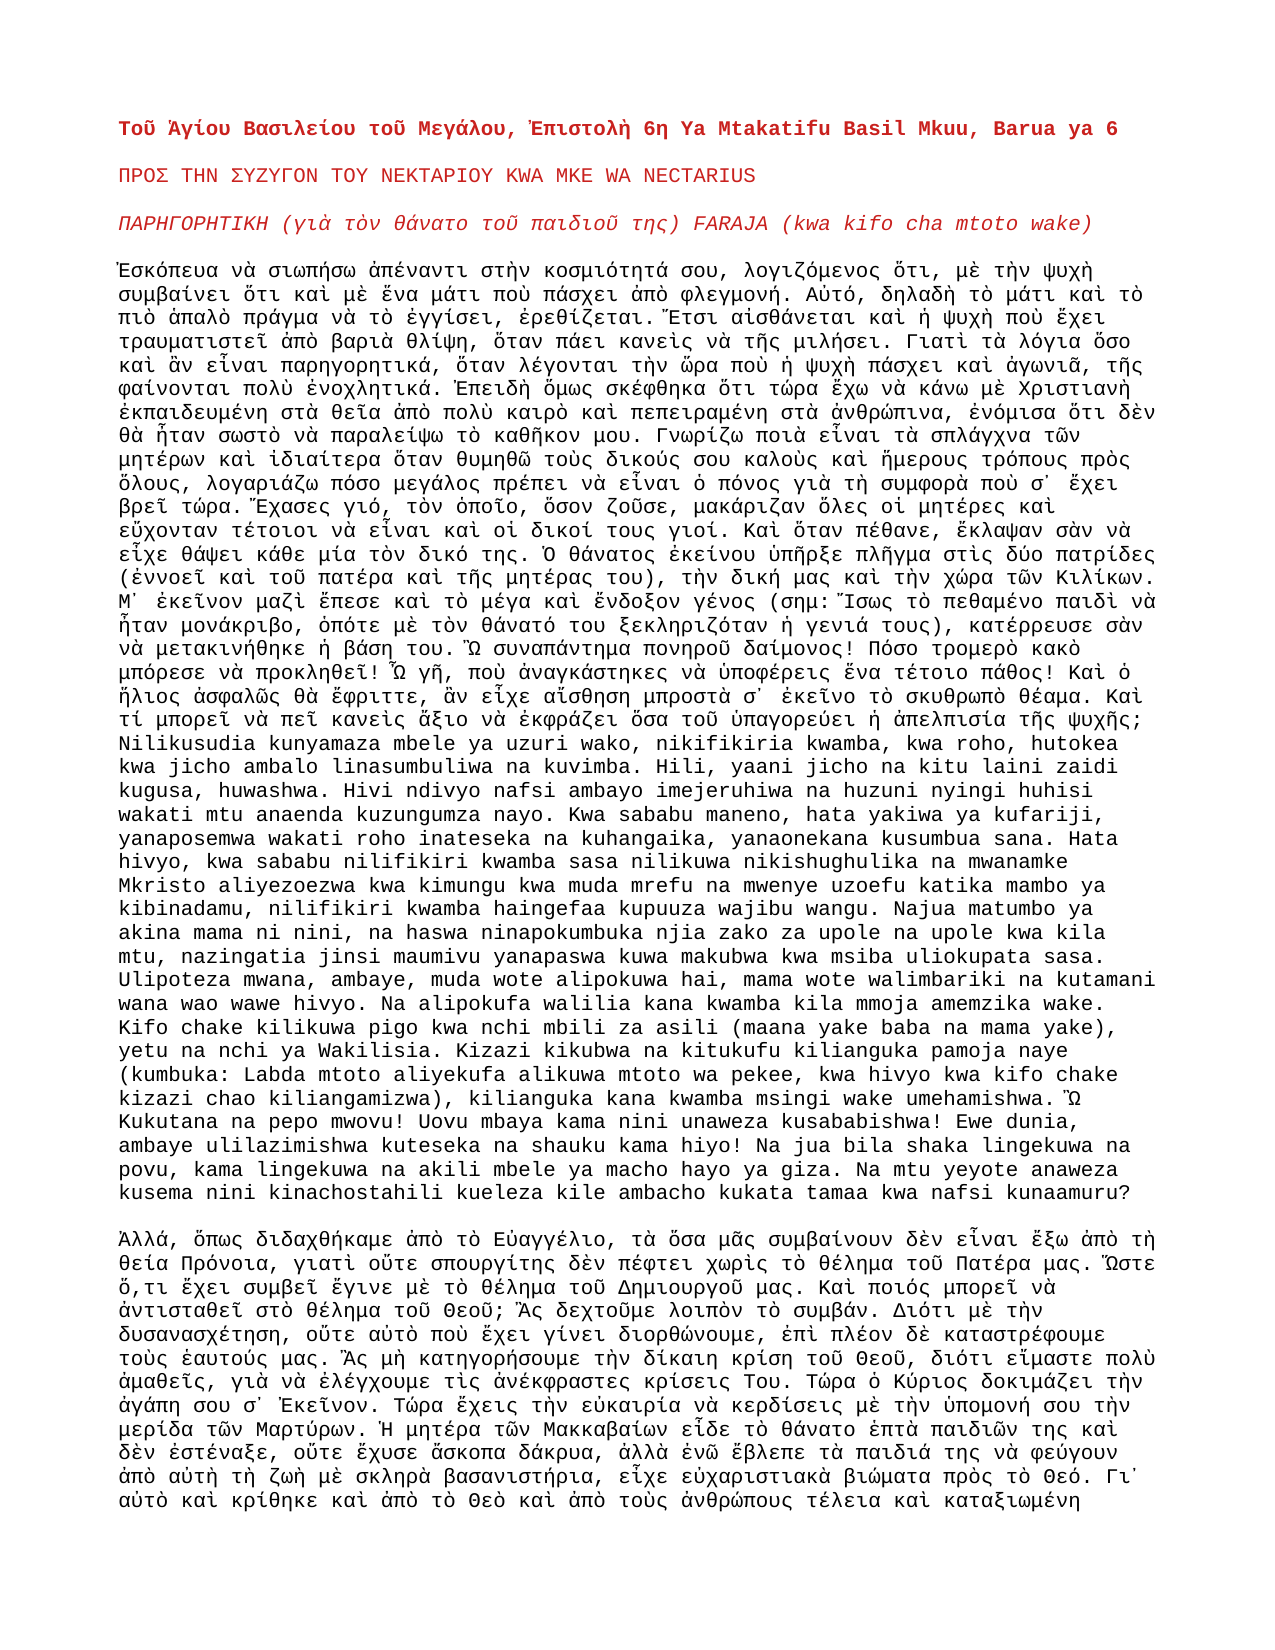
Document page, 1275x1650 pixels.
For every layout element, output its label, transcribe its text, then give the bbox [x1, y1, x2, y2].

text Nilikusudia kunyamaza mbele ya uzuri wako, nikifikiria kwamba, kwa roho, hutokea kwa jicho ambalo linasumbuliwa na kuvimba. Hili, yaani jicho na kitu laini zaidi kugusa, huwashwa. Hivi ndivyo nafsi ambayo imejeruhiwa na huzuni nyingi huhisi wakati mtu anaenda kuzungumza nayo. Kwa sababu maneno, hata yakiwa ya kufariji, yanaposemwa wakati roho inateseka na kuhangaika, yanaonekana kusumbua sana. Hata hivyo, kwa sababu nilifikiri kwamba sasa nilikuwa nikishughulika na mwanamke Mkristo aliyezoezwa kwa kimungu kwa muda mrefu na mwenye uzoefu katika mambo ya kibinadamu, nilifikiri kwamba haingefaa kupuuza wajibu wangu. Najua matumbo ya akina mama ni nini, na haswa ninapokumbuka njia zako za upole na upole kwa kila mtu, nazingatia jinsi maumivu yanapaswa kuwa makubwa kwa msiba uliokupata sasa. Ulipoteza mwana, ambaye, muda wote alipokuwa hai, mama wote walimbariki na kutamani wana wao wawe hivyo. Na alipokufa walilia kana kwamba kila mmoja amemzika wake. Kifo chake kilikuwa pigo kwa nchi mbili za asili (maana yake baba na mama yake), yetu na nchi ya Wakilisia. Kizazi kikubwa na kitukufu kilianguka pamoja naye (kumbuka: Labda mtoto aliyekufa alikuwa mtoto wa pekee, kwa hivyo kwa kifo chake kizazi chao kiliangamizwa), kilianguka kana kwamba msingi wake umehamishwa. Ὢ Kukutana na pepo mwovu! Uovu mbaya kama nini unaweza kusababishwa! Ewe dunia, ambaye ulilazimishwa kuteseka na shauku kama hiyo! Na jua bila shaka lingekuwa na povu, kama lingekuwa na akili mbele ya macho hayo ya giza. Na mtu yeyote anaweza kusema nini kinachostahili kueleza kile ambacho kukata tamaa kwa nafsi kunaamuru? [118, 733, 1157, 1206]
text Ἐσκόπευα νὰ σιωπήσω ἀπέναντι στὴν κοσμιότητά σου, λογιζόμενος ὅτι, μὲ τὴν ψυχὴ συμβαίνει ὅτι καὶ μὲ ἕνα μάτι ποὺ πάσχει ἀπὸ φλεγμονή. Αὐτό, δηλαδὴ τὸ μάτι καὶ τὸ πιὸ ἁπαλὸ πράγμα νὰ τὸ ἐγγίσει, ἐρεθίζεται. Ἔτσι αἰσθάνεται καὶ ἡ ψυχὴ ποὺ ἔχει τραυματιστεῖ ἀπὸ βαριὰ θλίψη, ὅταν πάει κανεὶς νὰ τῆς μιλήσει. Γιατὶ τὰ λόγια ὅσο καὶ ἂν εἶναι παρηγορητικά, ὅταν λέγονται τὴν ὥρα ποὺ ἡ ψυχὴ πάσχει καὶ ἀγωνιᾶ, τῆς φαίνονται πολὺ ἐνοχλητικά. Ἐπειδὴ ὅμως σκέφθηκα ὅτι τώρα ἔχω νὰ κάνω μὲ Χριστιανὴ ἐκπαιδευμένη στὰ θεῖα ἀπὸ πολὺ καιρὸ καὶ πεπειραμένη στὰ ἀνθρώπινα, ἐνόμισα ὅτι δὲν θὰ ἦταν σωστὸ νὰ παραλείψω τὸ καθῆκον μου. Γνωρίζω ποιὰ εἶναι τὰ σπλάγχνα τῶν μητέρων καὶ ἰδιαίτερα ὅταν θυμηθῶ τοὺς δικούς σου καλοὺς καὶ ἥμερους τρόπους πρὸς ὅλους, λογαριάζω πόσο μεγάλος πρέπει νὰ εἶναι ὁ πόνος γιὰ τὴ συμφορὰ ποὺ σ᾽ ἔχει βρεῖ τώρα. Ἔχασες γιό, τὸν ὁποῖο, ὅσον ζοῦσε, μακάριζαν ὅλες οἱ μητέρες καὶ εὔχονταν τέτοιοι νὰ εἶναι καὶ οἱ δικοί τους γιοί. Καὶ ὅταν πέθανε, ἔκλαψαν σὰν νὰ εἶχε θάψει κάθε μία τὸν δικό της. Ὁ θάνατος ἐκείνου ὑπῆρξε πλῆγμα στὶς δύο πατρίδες (ἐννοεῖ καὶ τοῦ πατέρα καὶ τῆς μητέρας του), τὴν δική μας καὶ τὴν χώρα τῶν Κιλίκων. Μ᾽ ἐκεῖνον μαζὶ ἔπεσε καὶ τὸ μέγα καὶ ἔνδοξον γένος (σημ: Ἴσως τὸ πεθαμένο παιδὶ νὰ ἦταν μονάκριβο, ὁπότε μὲ τὸν θάνατό του ξεκληριζόταν ἡ γενιά τους), κατέρρευσε σὰν νὰ μετακινήθηκε ἡ βάση του. Ὢ συναπάντημα πονηροῦ δαίμονος! Πόσο τρομερὸ κακὸ μπόρεσε νὰ προκληθεῖ! Ὦ γῆ, ποὺ ἀναγκάστηκες νὰ ὑποφέρεις ἕνα τέτοιο πάθος! Καὶ ὁ ἥλιος ἀσφαλῶς θὰ ἔφριττε, ἂν εἶχε αἴσθηση μπροστὰ σ᾽ ἐκεῖνο τὸ σκυθρωπὸ θέαμα. Καὶ τί μπορεῖ νὰ πεῖ κανεὶς ἄξιο νὰ ἐκφράζει ὅσα τοῦ ὑπαγορεύει ἡ ἀπελπισία τῆς ψυχῆς; [118, 260, 1157, 733]
text ΠΡΟΣ ΤΗΝ ΣΥΖΥΓΟΝ ΤΟΥ ΝΕΚΤΑΡΙΟΥ KWA MKE WA NECTARIUS [118, 165, 1157, 189]
text Τοῦ Ἁγίου Βασιλείου τοῦ Μεγάλου, Ἐπιστολὴ 6η Ya Mtakatifu Basil Mkuu, Barua ya 6 [118, 118, 1157, 142]
text Ἀλλά, ὅπως διδαχθήκαμε ἀπὸ τὸ Εὐαγγέλιο, τὰ ὅσα μᾶς συμβαίνουν δὲν εἶναι ἔξω ἀπὸ τὴ θεία Πρόνοια, γιατὶ οὔτε σπουργίτης δὲν πέφτει χωρὶς τὸ θέλημα τοῦ Πατέρα μας. Ὥστε ὅ,τι ἔχει συμβεῖ ἔγινε μὲ τὸ θέλημα τοῦ Δημιουργοῦ μας. Καὶ ποιός μπορεῖ νὰ ἀντισταθεῖ στὸ θέλημα τοῦ Θεοῦ; Ἂς δεχτοῦμε λοιπὸν τὸ συμβάν. Διότι μὲ τὴν δυσανασχέτηση, οὔτε αὐτὸ ποὺ ἔχει γίνει διορθώνουμε, ἐπὶ πλέον δὲ καταστρέφουμε τοὺς ἑαυτούς μας. Ἂς μὴ κατηγορήσουμε τὴν δίκαιη κρίση τοῦ Θεοῦ, διότι εἴμαστε πολὺ ἀμαθεῖς, γιὰ νὰ ἐλέγχουμε τὶς ἀνέκφραστες κρίσεις Του. Τώρα ὁ Κύριος δοκιμάζει τὴν ἀγάπη σου σ᾽ Ἐκεῖνον. Τώρα ἔχεις τὴν εὐκαιρία νὰ κερδίσεις μὲ τὴν ὑπομονή σου τὴν μερίδα τῶν Μαρτύρων. Ἡ μητέρα τῶν Μακκαβαίων εἶδε τὸ θάνατο ἑπτὰ παιδιῶν της καὶ δὲν ἐστέναξε, οὔτε ἔχυσε ἄσκοπα δάκρυα, ἀλλὰ ἐνῶ ἔβλεπε τὰ παιδιά της νὰ φεύγουν ἀπὸ αὐτὴ τὴ ζωὴ μὲ σκληρὰ βασανιστήρια, εἶχε εὐχαριστιακὰ βιώματα πρὸς τὸ Θεό. Γι᾽ αὐτὸ καὶ κρίθηκε καὶ ἀπὸ τὸ Θεὸ καὶ ἀπὸ τοὺς ἀνθρώπους τέλεια καὶ καταξιωμένη [118, 1229, 1157, 1513]
text ΠΑΡΗΓΟΡΗΤΙΚΗ (γιὰ τὸν θάνατο τοῦ παιδιοῦ της) FARAJA (kwa kifo cha mtoto wake) [118, 213, 1157, 236]
